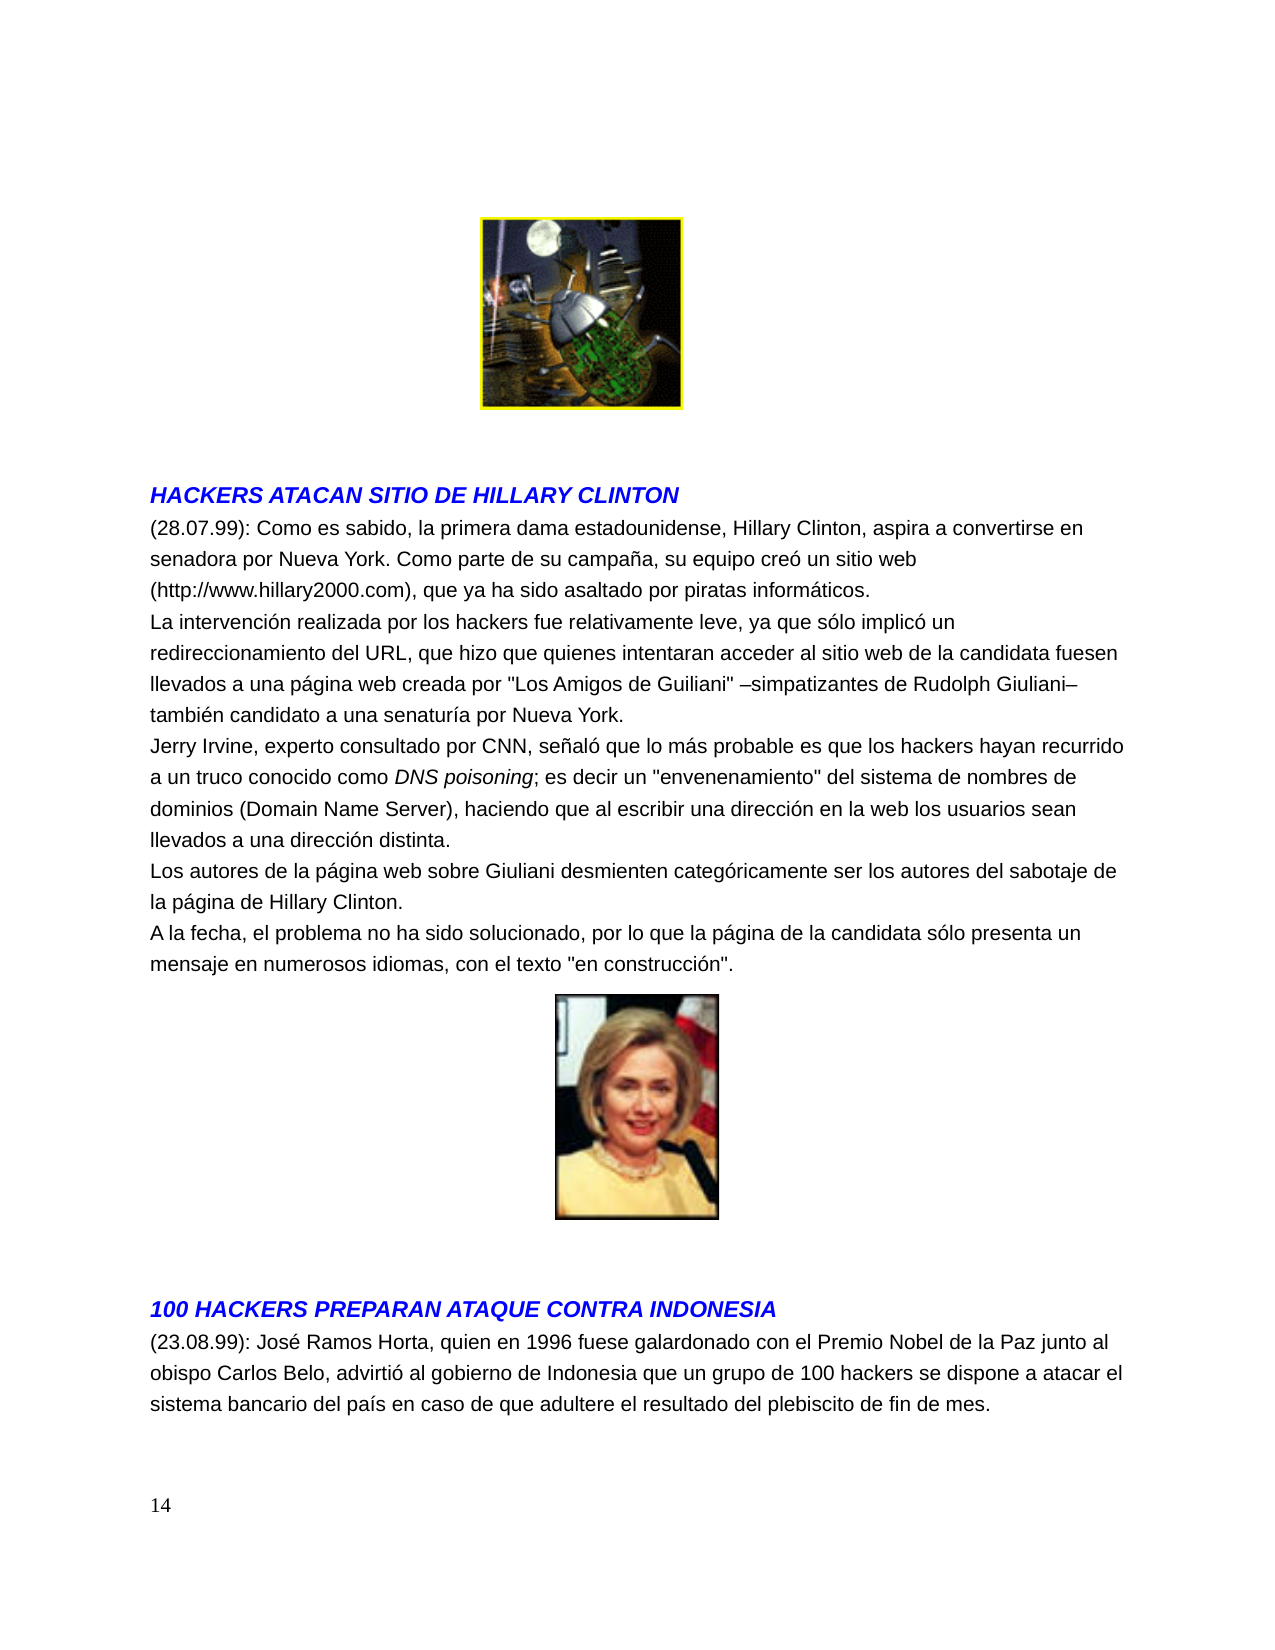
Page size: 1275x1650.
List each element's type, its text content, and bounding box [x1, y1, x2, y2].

text (23.08.99): José Ramos Horta, quien en 1996 fuese galardonado con el Premio Nobel de la Paz junto al obispo Carlos Belo, advirtió al gobierno de Indonesia que un grupo de 100 hackers se dispone a atacar el sistema bancario del país en caso de que adultere el resultado del plebiscito de fin de mes. [150, 1330, 1125, 1416]
text Jerry Irvine, experto consultado por CNN, señaló que lo más probable es que los hackers hayan recurrido a un truco conocido como DNS poisoning; es decir un "envenenamiento" del sistema de nombres de dominios (Domain Name Server), haciendo que al escribir una dirección en la web los usuarios sean llevados a una dirección distinta. [150, 734, 1125, 851]
text Los autores de la página web sobre Giuliani desmienten categóricamente ser los autores del sabotaje de la página de Hillary Clinton. [150, 859, 1125, 914]
picture [480, 217, 684, 410]
text 100 HACKERS PREPARAN ATAQUE CONTRA INDONESIA [150, 1296, 1125, 1322]
text (28.07.99): Como es sabido, la primera dama estadounidense, Hillary Clinton, aspira a convertirse en senadora por Nueva York. Como parte de su campaña, su equipo creó un sitio web (http://www.hillary2000.com), que ya ha sido asaltado por piratas informáticos. [150, 516, 1125, 602]
text La intervención realizada por los hackers fue relativamente leve, ya que sólo implicó un redireccionamiento del URL, que hizo que quienes intentaran acceder al sitio web de la candidata fuesen llevados a una página web creada por "Los Amigos de Guiliani" –simpatizantes de Rudolph Giuliani– también candidato a una senaturía por Nueva York. [150, 609, 1125, 727]
text HACKERS ATACAN SITIO DE HILLARY CLINTON [150, 482, 1125, 508]
text A la fecha, el problema no ha sido solucionado, por lo que la página de la candidata sólo presenta un mensaje en numerosos idiomas, con el texto "en construcción". [150, 921, 1125, 976]
picture [555, 994, 720, 1220]
